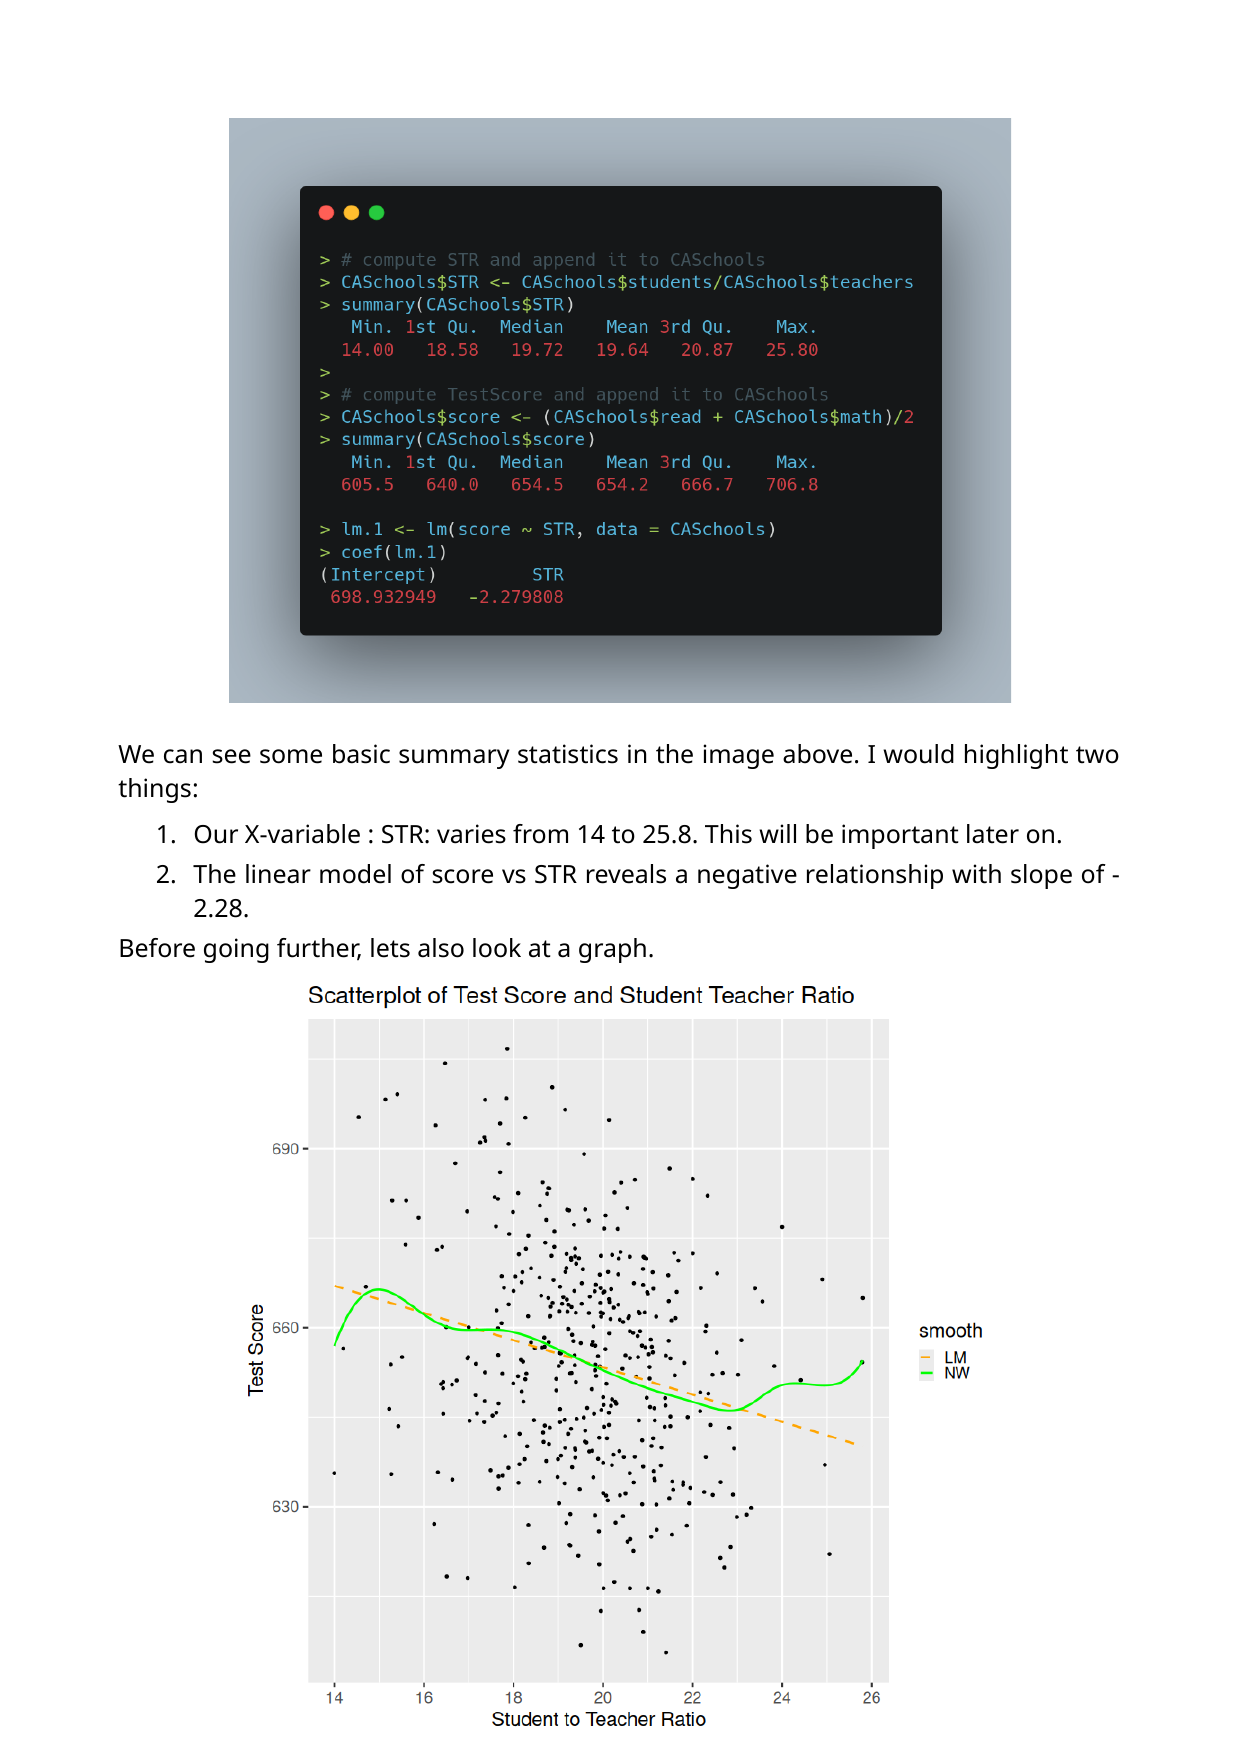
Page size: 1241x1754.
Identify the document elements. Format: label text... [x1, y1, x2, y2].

text We can see some basic summary statistics in the image above. I would highlight two things: [118, 737, 1122, 805]
text Before going further, lets also look at a graph. [118, 931, 1122, 965]
picture [238, 976, 1002, 1740]
list The linear model of score vs STR reveals a negative relationship with slope of -2.28. [156, 857, 1122, 925]
picture [229, 118, 1012, 703]
list Our X-variable : STR: varies from 14 to 25.8. This will be important later on. [156, 817, 1122, 851]
